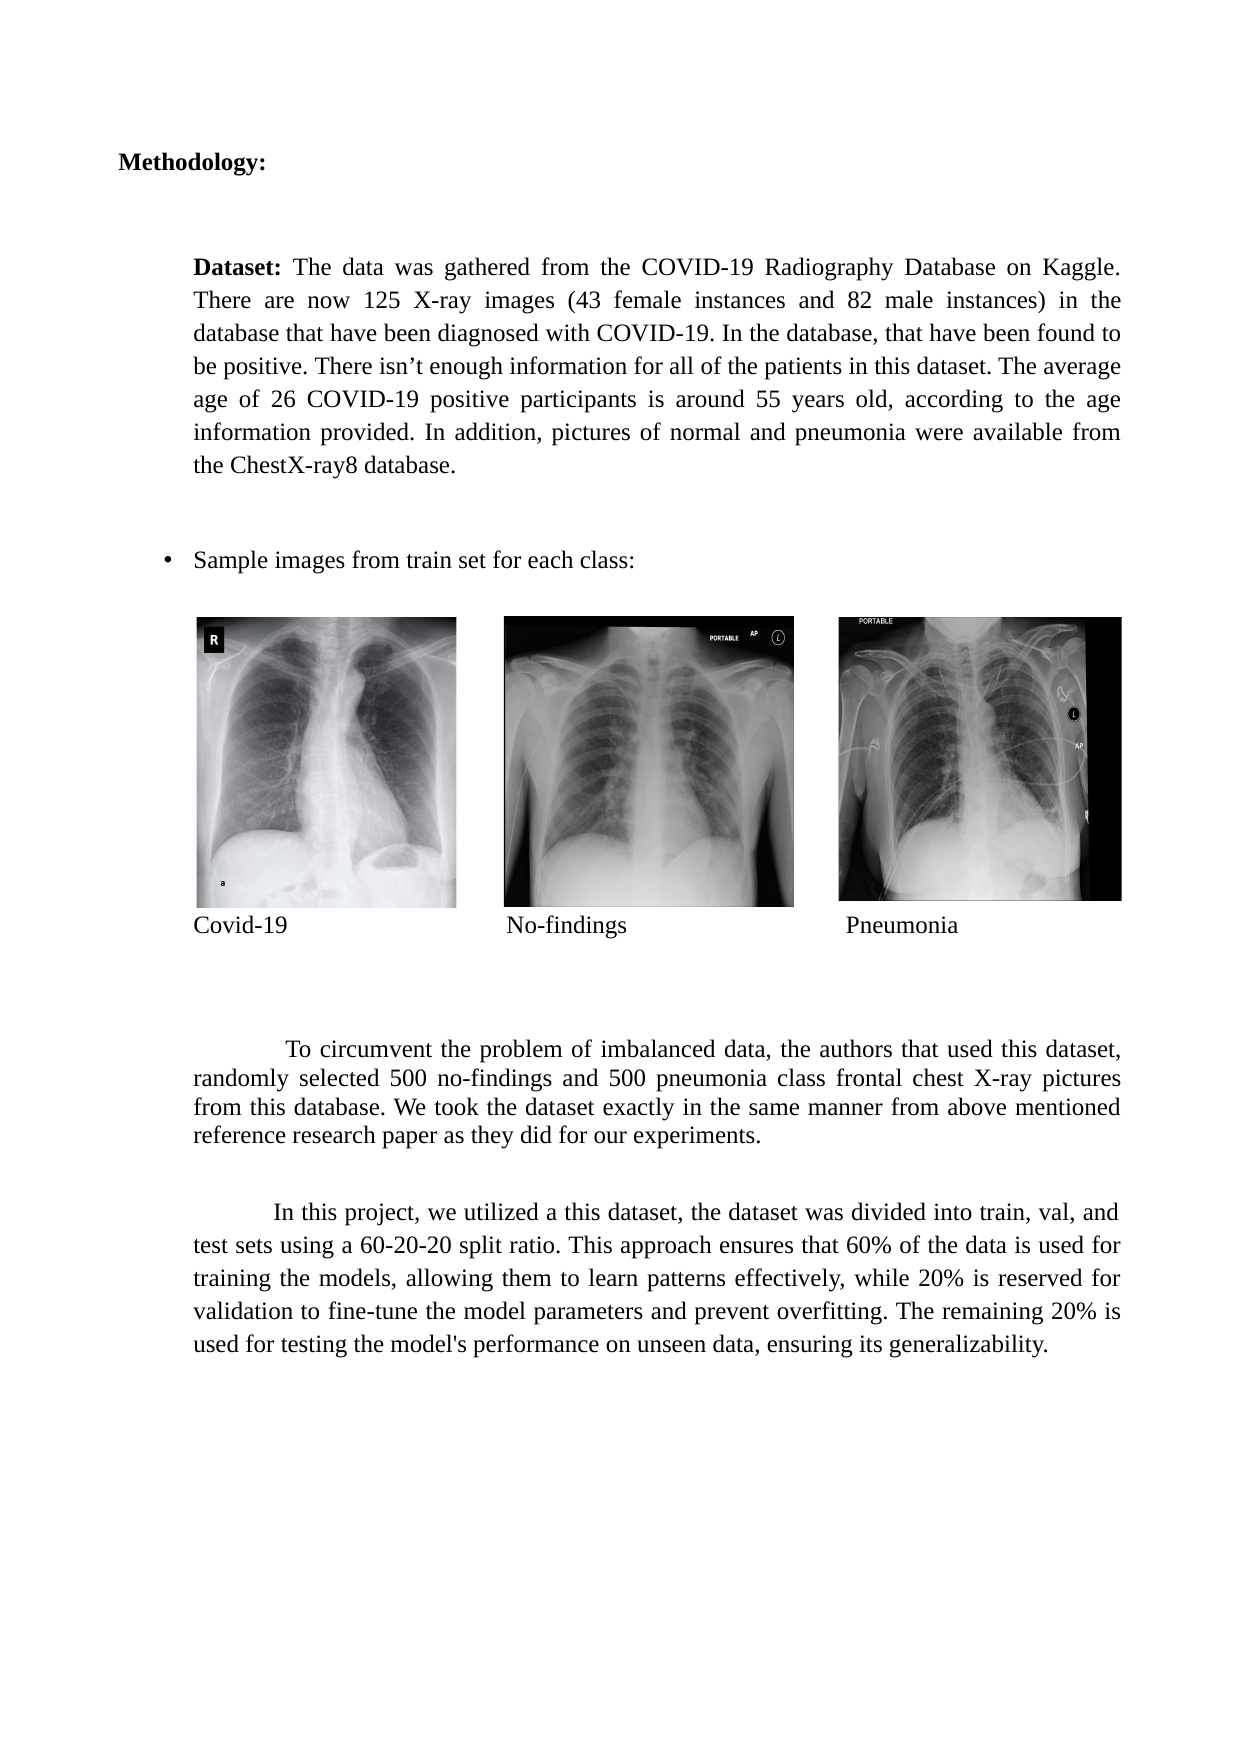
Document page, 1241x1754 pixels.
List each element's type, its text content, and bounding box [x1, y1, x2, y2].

picture [196, 617, 457, 908]
text Methodology: [118, 147, 1122, 176]
picture [838, 617, 1122, 901]
list Sample images from train set for each class: [164, 545, 1122, 574]
list Dataset: The data was gathered from the COVID-19 Radiography Database on Kaggle. There are now 125 X-ray images (43 female instances and 82 male instances) in the database that have been diagnosed with COVID-19. In the database, that have been found to be positive. There isn’t enough information for all of the patients in this dataset. The average age of 26 COVID-19 positive participants is around 55 years old, according to the age information provided. In addition, pictures of normal and pneumonia were available from the ChestX-ray8 database. [164, 252, 1122, 479]
list Covid-19 No-findings Pneumonia [164, 593, 1122, 939]
list To circumvent the problem of imbalanced data, the authors that used this dataset, randomly selected 500 no-findings and 500 pneumonia class frontal chest X-ray pictures from this database. We took the dataset exactly in the same manner from above mentioned reference research paper as they did for our experiments. [164, 1034, 1122, 1149]
picture [503, 616, 794, 907]
list In this project, we utilized a this dataset, the dataset was divided into train, val, and test sets using a 60-20-20 split ratio. This approach ensures that 60% of the data is used for training the models, allowing them to learn patterns effectively, while 20% is reserved for validation to fine-tune the model parameters and prevent overfitting. The remaining 20% is used for testing the model's performance on unseen data, ensuring its generalizability. [164, 1197, 1122, 1358]
